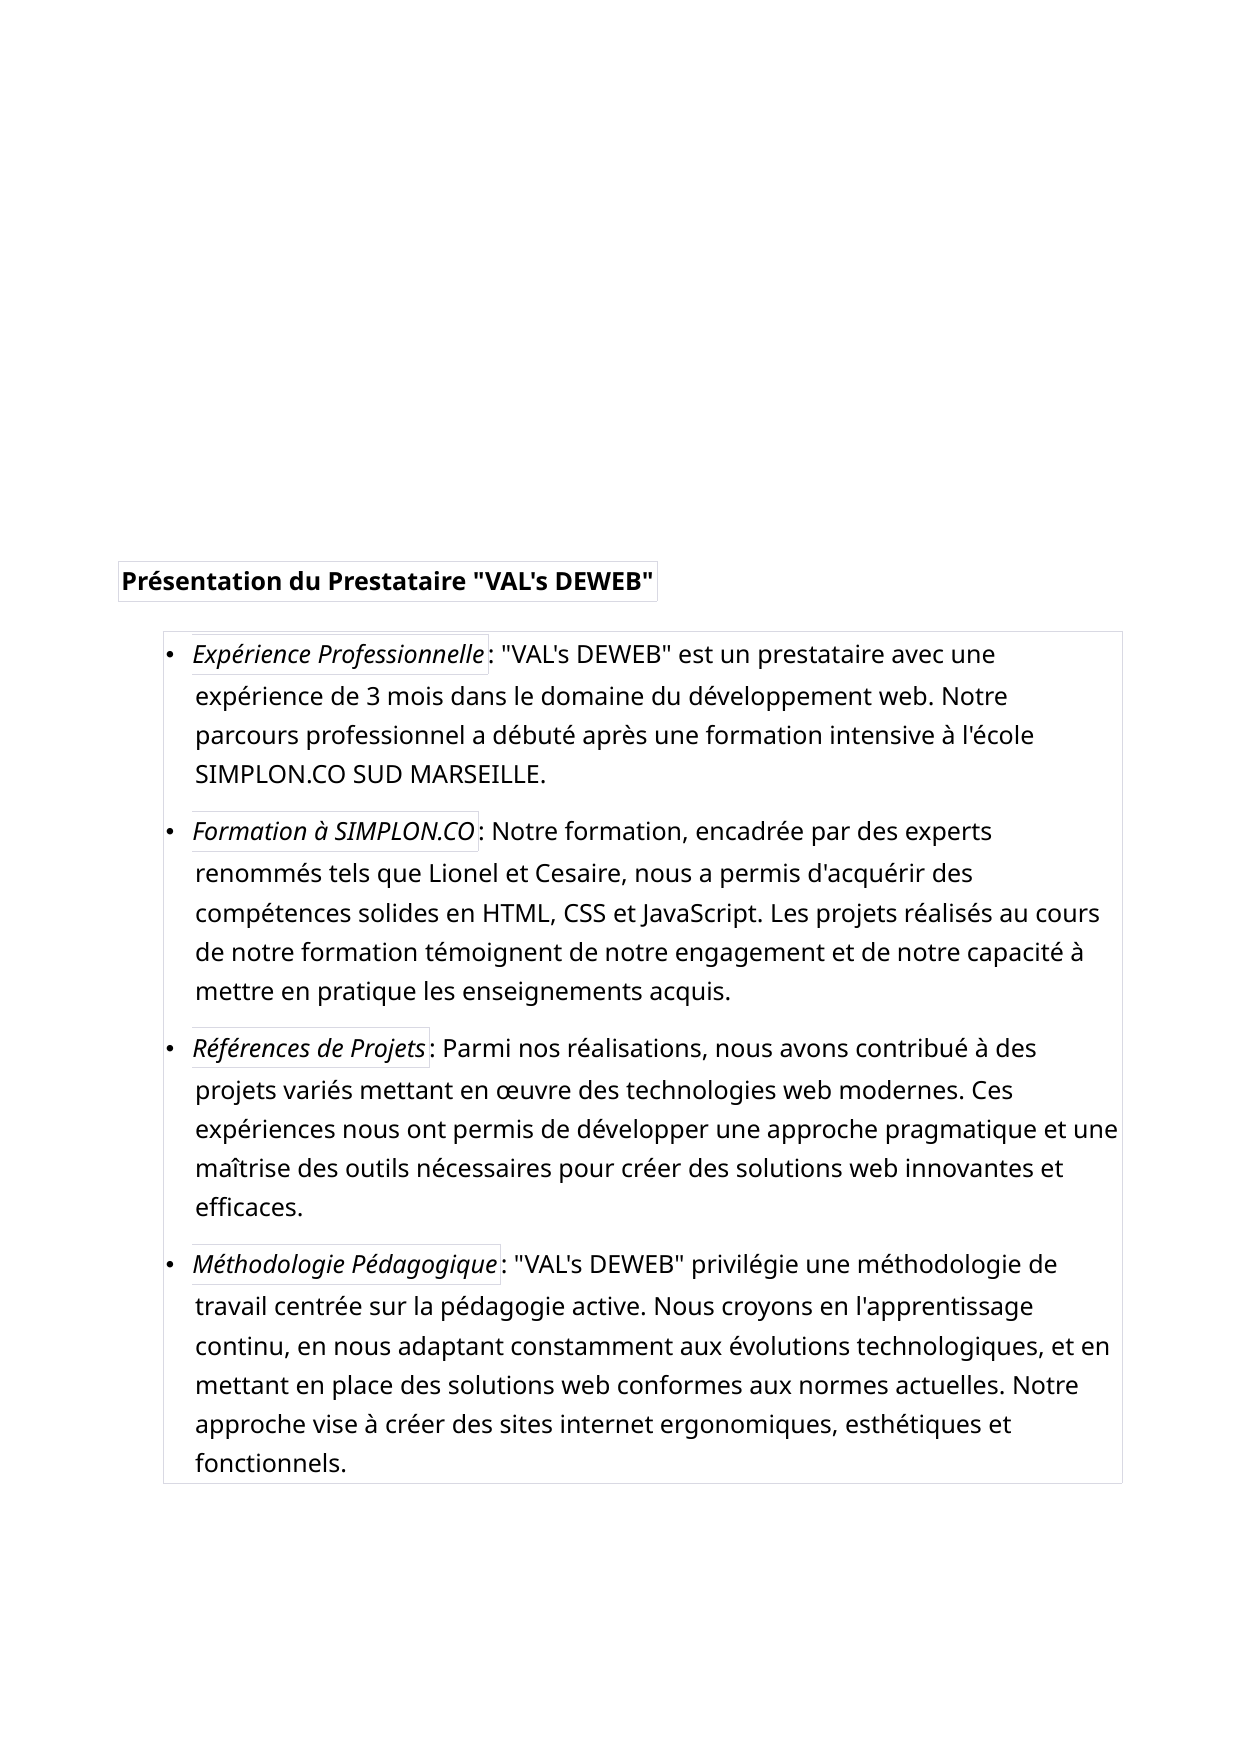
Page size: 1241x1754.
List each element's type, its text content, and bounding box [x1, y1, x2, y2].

list Méthodologie Pédagogique: "VAL's DEWEB" privilégie une méthodologie de travail centrée sur la pédagogie active. Nous croyons en l'apprentissage continu, en nous adaptant constamment aux évolutions technologiques, et en mettant en place des solutions web conformes aux normes actuelles. Notre approche vise à créer des sites internet ergonomiques, esthétiques et fonctionnels. [164, 1241, 1122, 1483]
text Présentation du Prestataire "VAL's DEWEB" [119, 562, 657, 601]
list Expérience Professionnelle: "VAL's DEWEB" est un prestataire avec une expérience de 3 mois dans le domaine du développement web. Notre parcours professionnel a débuté après une formation intensive à l'école SIMPLON.CO SUD MARSEILLE. [164, 632, 1122, 791]
list Références de Projets: Parmi nos réalisations, nous avons contribué à des projets variés mettant en œuvre des technologies web modernes. Ces expériences nous ont permis de développer une approche pragmatique et une maîtrise des outils nécessaires pour créer des solutions web innovantes et efficaces. [164, 1024, 1122, 1224]
text [658, 561, 1122, 601]
list Formation à SIMPLON.CO: Notre formation, encadrée par des experts renommés tels que Lionel et Cesaire, nous a permis d'acquérir des compétences solides en HTML, CSS et JavaScript. Les projets réalisés au cours de notre formation témoignent de notre engagement et de notre capacité à mettre en pratique les enseignements acquis. [164, 808, 1122, 1008]
